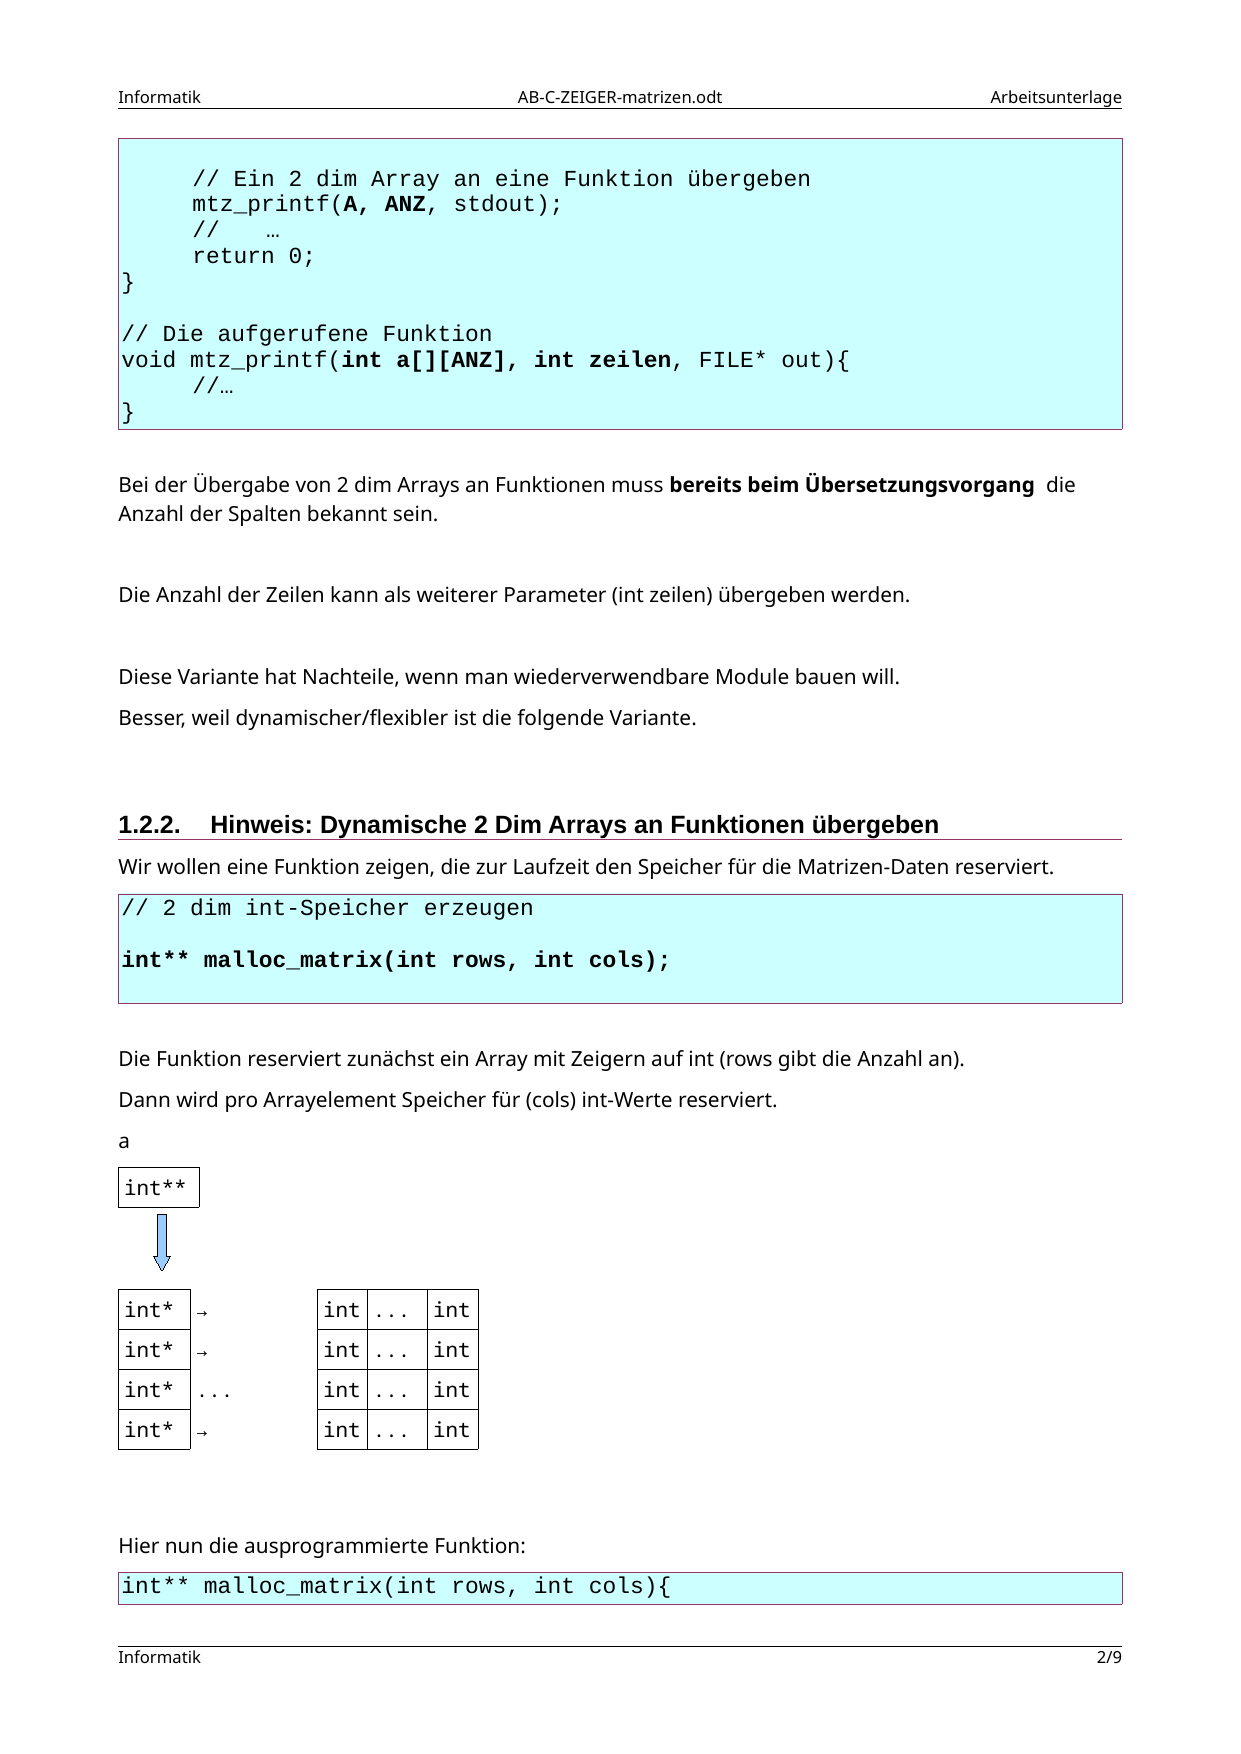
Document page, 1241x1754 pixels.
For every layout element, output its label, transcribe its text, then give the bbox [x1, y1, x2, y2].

text // 2 dim int-Speicher erzeugen [119, 895, 1122, 919]
table_header ... [368, 1290, 427, 1329]
table_header int* [119, 1290, 190, 1329]
table_cell int [318, 1370, 367, 1409]
table_cell int [428, 1370, 478, 1409]
table_cell int [318, 1330, 367, 1369]
text Hier nun die ausprogrammierte Funktion: [118, 1531, 1122, 1559]
text } [119, 268, 1122, 293]
text } [119, 397, 1122, 429]
table_cell → [191, 1329, 317, 1369]
table_cell int* [119, 1410, 190, 1449]
text int** malloc_matrix(int rows, int cols); [119, 945, 1122, 971]
text void mtz_printf(int a[][ANZ], int zeilen, FILE* out){ [119, 345, 1122, 371]
text Die Funktion reserviert zunächst ein Array mit Zeigern auf int (rows gibt die Anzahl an). [118, 1044, 1122, 1073]
table_header int** [119, 1168, 199, 1207]
table_cell int [318, 1410, 367, 1449]
text Diese Variante hat Nachteile, wenn man wiederverwendbare Module bauen will. [118, 662, 1122, 691]
text mtz_printf(A, ANZ, stdout); [119, 190, 1122, 216]
table_cell int* [119, 1330, 190, 1369]
text return 0; [119, 242, 1122, 268]
table_header int [428, 1290, 478, 1329]
text Dann wird pro Arrayelement Speicher für (cols) int-Werte reserviert. [118, 1085, 1122, 1113]
text Die Anzahl der Zeilen kann als weiterer Parameter (int zeilen) übergeben werden. [118, 581, 1122, 609]
table_cell int [428, 1410, 478, 1449]
text int** malloc_matrix(int rows, int cols){ [119, 1573, 1122, 1604]
table_cell int [428, 1330, 478, 1369]
table_header → [191, 1289, 317, 1329]
text Besser, weil dynamischer/flexibler ist die folgende Variante. [118, 703, 1122, 732]
text Wir wollen eine Funktion zeigen, die zur Laufzeit den Speicher für die Matrizen-Daten reserviert. [118, 852, 1122, 881]
table_cell ... [368, 1330, 427, 1369]
text //… [119, 371, 1122, 397]
text // Die aufgerufene Funktion [119, 319, 1122, 345]
table_cell ... [368, 1370, 427, 1409]
table_cell → [191, 1409, 317, 1449]
text // … [119, 216, 1122, 242]
table_cell ... [191, 1369, 317, 1409]
text Bei der Übergabe von 2 dim Arrays an Funktionen muss bereits beim Übersetzungsvorgang die Anzahl der Spalten bekannt sein. [118, 470, 1122, 527]
table_cell int* [119, 1370, 190, 1409]
table_cell ... [368, 1410, 427, 1449]
text // Ein 2 dim Array an eine Funktion übergeben [119, 164, 1122, 190]
text a [118, 1126, 1122, 1154]
subtitle Hinweis: Dynamische 2 Dim Arrays an Funktionen übergeben [118, 810, 1122, 839]
table_header int [318, 1290, 367, 1329]
